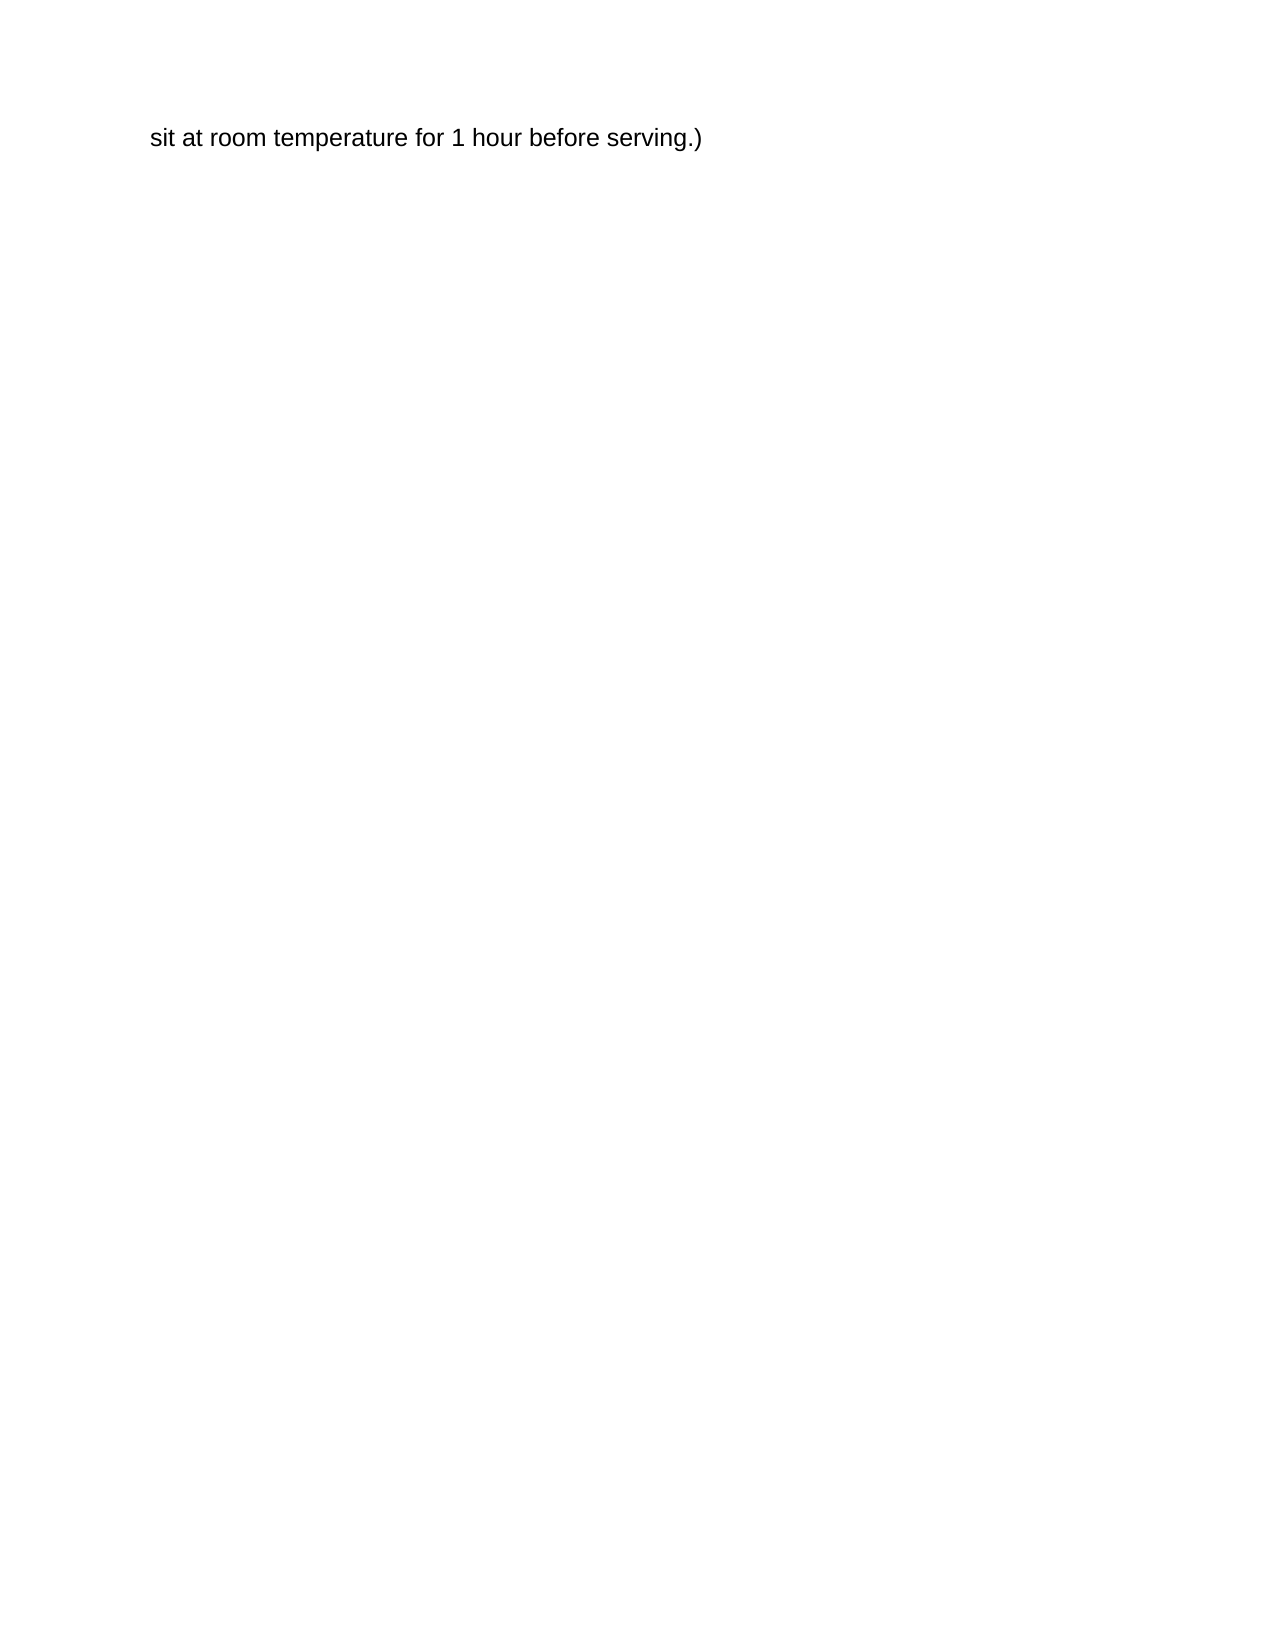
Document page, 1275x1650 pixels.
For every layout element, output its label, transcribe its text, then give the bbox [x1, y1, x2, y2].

text sit at room temperature for 1 hour before serving.) [150, 123, 1125, 152]
